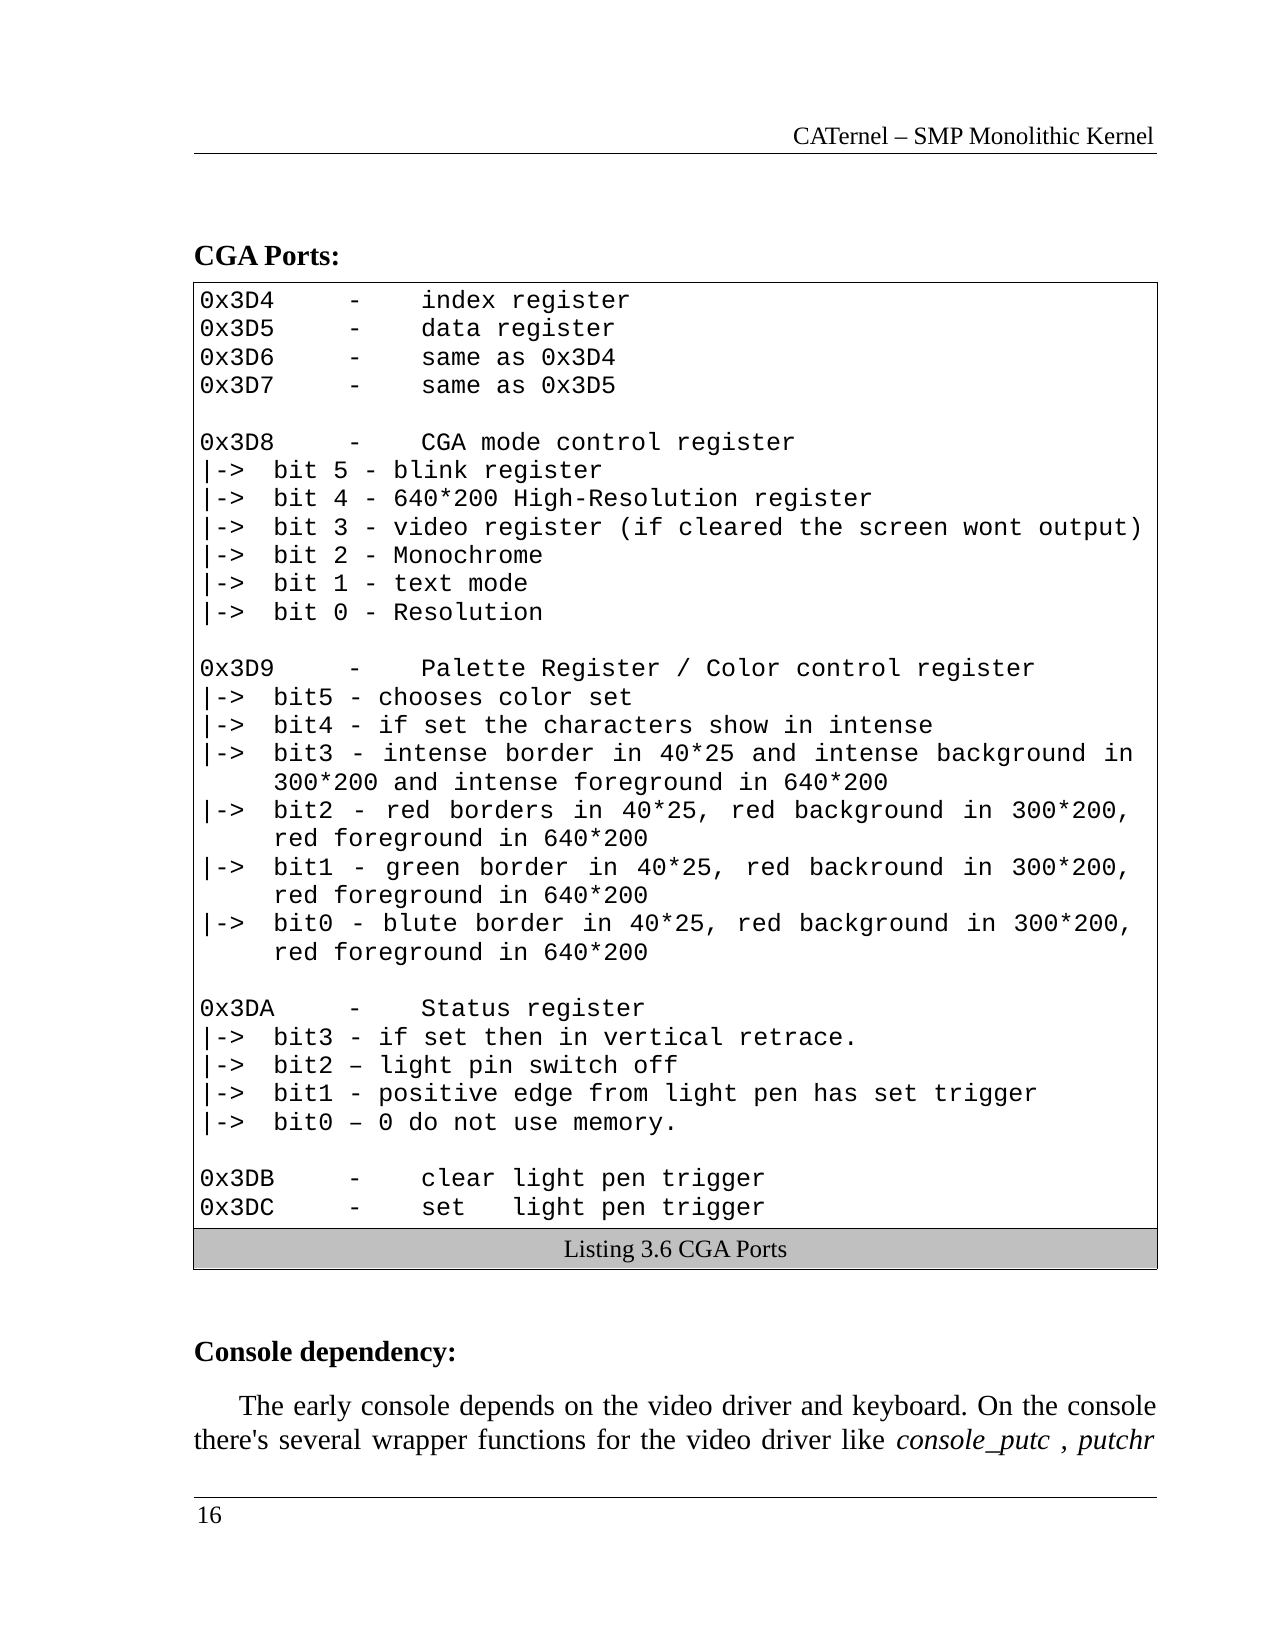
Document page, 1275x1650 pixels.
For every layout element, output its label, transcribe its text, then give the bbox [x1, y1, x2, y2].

table_cell Listing 3.6 CGA Ports [194, 1229, 1157, 1268]
text The early console depends on the video driver and keyboard. On the console there's several wrapper functions for the video driver like console_putc , putchr [193, 1388, 1157, 1455]
table_header 0x3D4 - index register 0x3D5 - data register 0x3D6 - same as 0x3D4 0x3D7 - same as 0x3D5 0x3D8 - CGA mode control register |-> bit 5 - blink register |-> bit 4 - 640*200 High-Resolution register |-> bit 3 - video register (if cleared the screen wont output) |-> bit 2 - Monochrome |-> bit 1 - text mode |-> bit 0 - Resolution 0x3D9 - Palette Register / Color control register |-> bit5 - chooses color set |-> bit4 - if set the characters show in intense |-> bit3 - intense border in 40*25 and intense background in 300*200 and intense foreground in 640*200 |-> bit2 - red borders in 40*25, red background in 300*200, red foreground in 640*200 |-> bit1 - green border in 40*25, red backround in 300*200, red foreground in 640*200 |-> bit0 - blute border in 40*25, red background in 300*200, red foreground in 640*200 0x3DA - Status register |-> bit3 - if set then in vertical retrace. |-> bit2 – light pin switch off |-> bit1 - positive edge from light pen has set trigger |-> bit0 – 0 do not use memory. 0x3DB - clear light pen trigger 0x3DC - set light pen trigger [194, 283, 1157, 1228]
text Console dependency: [193, 1334, 1157, 1367]
text CGA Ports: [193, 238, 1157, 271]
